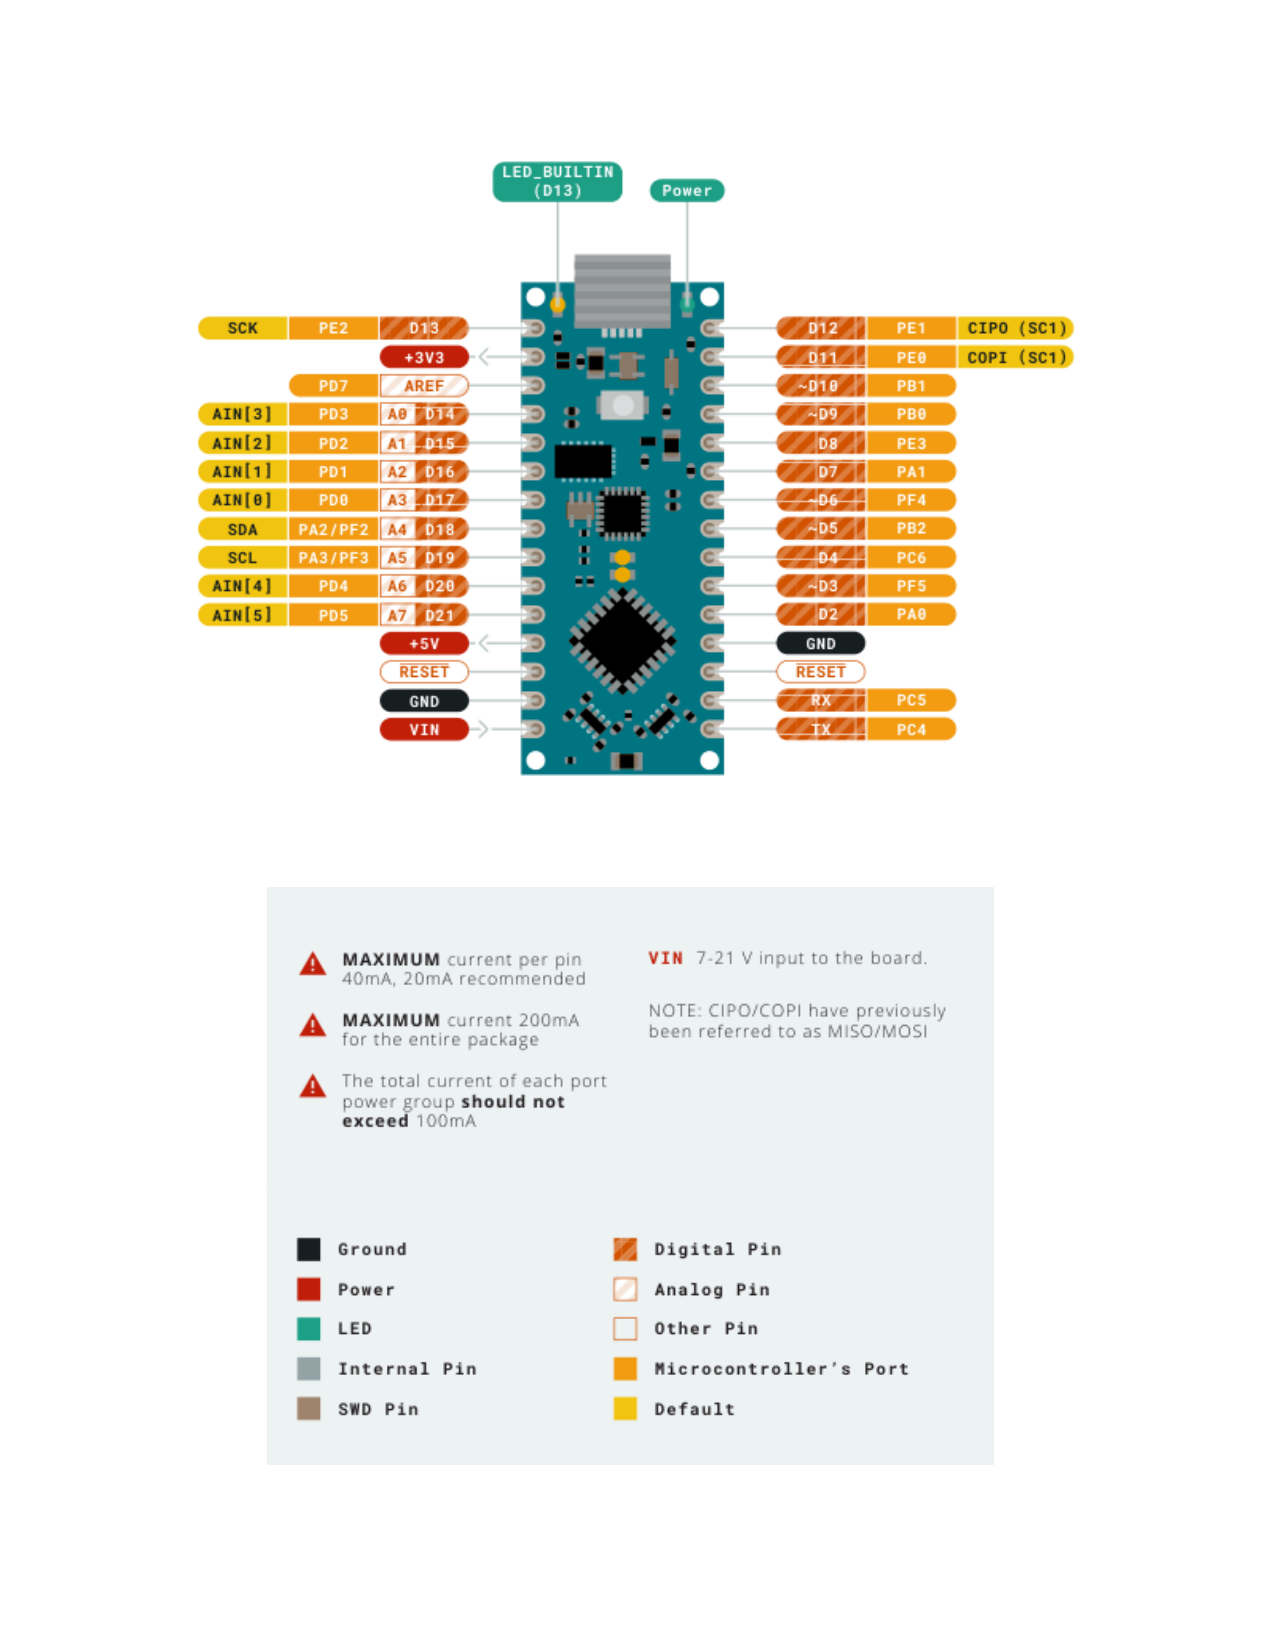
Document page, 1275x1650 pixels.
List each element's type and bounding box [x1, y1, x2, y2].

picture [122, 118, 1153, 1465]
